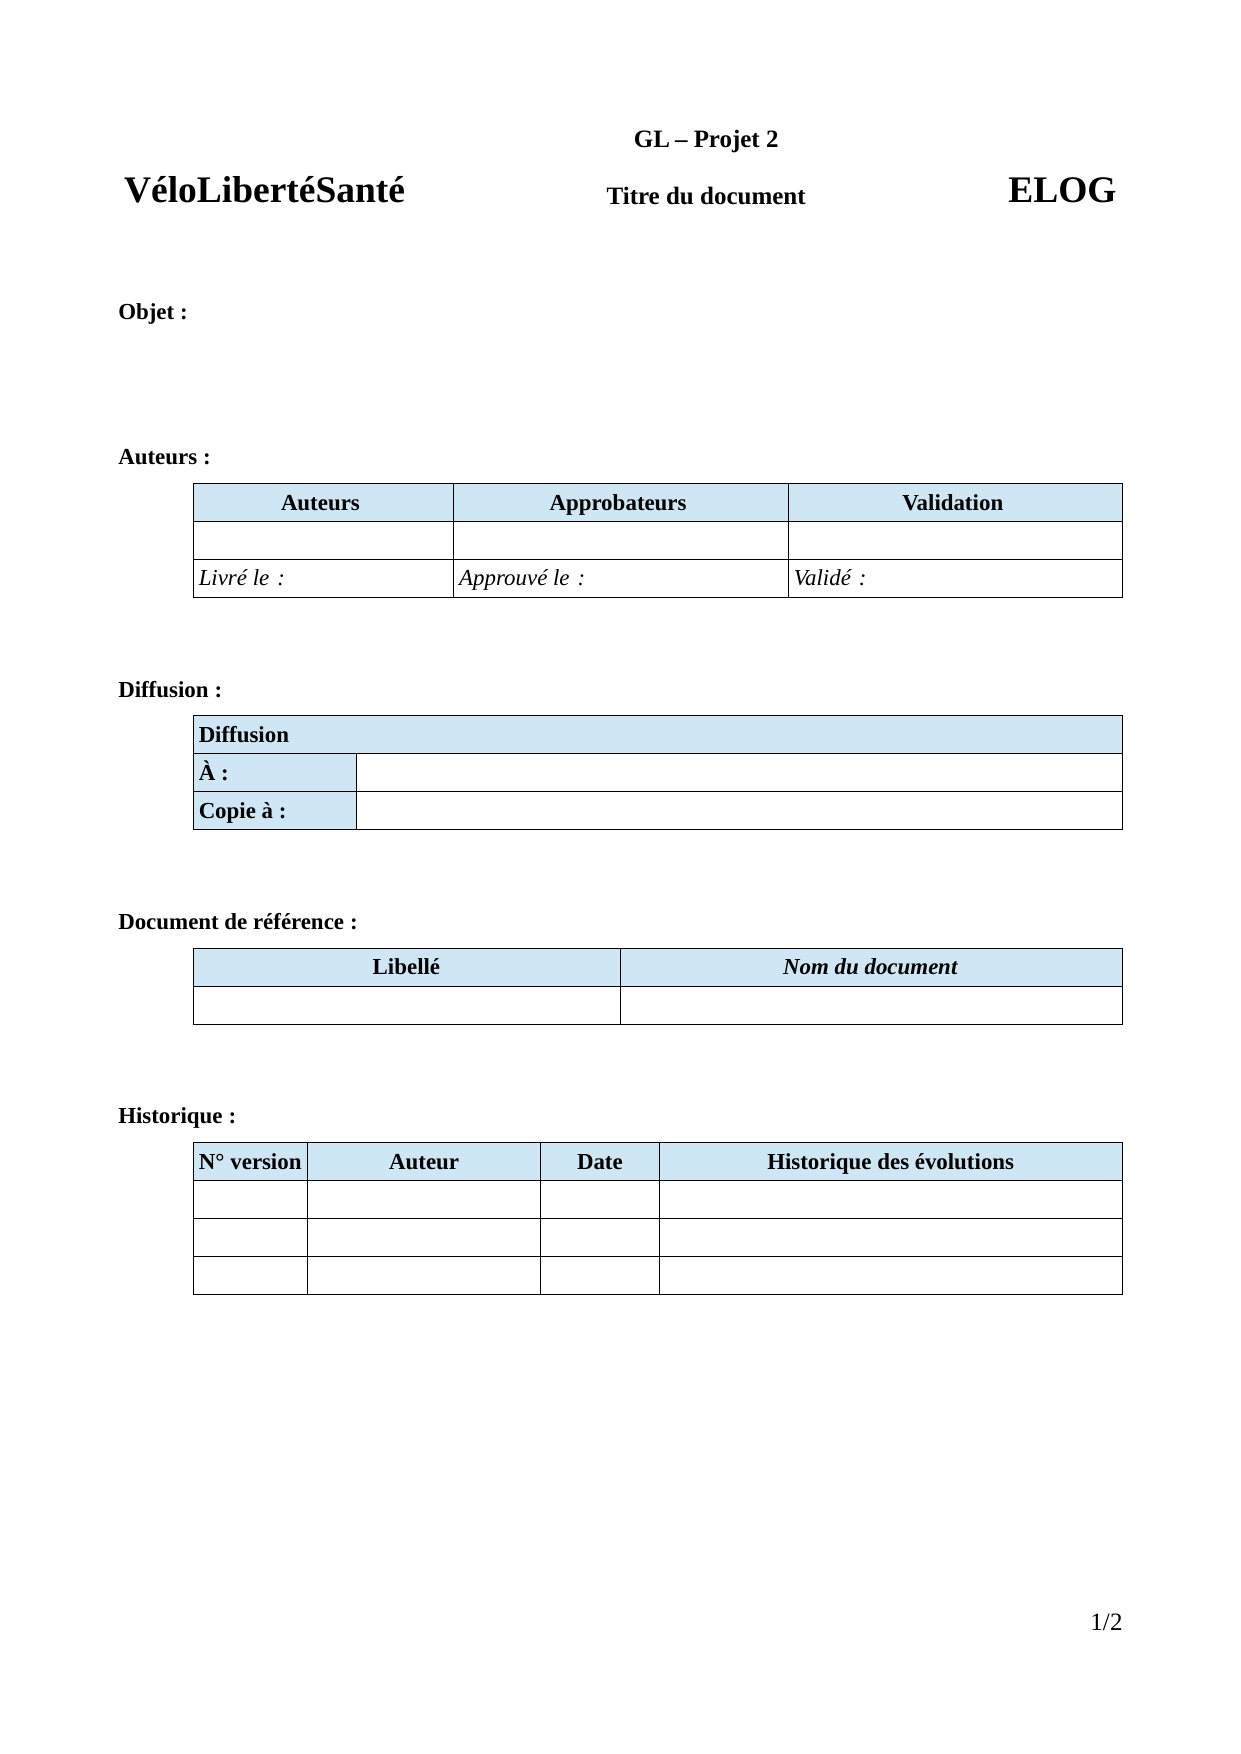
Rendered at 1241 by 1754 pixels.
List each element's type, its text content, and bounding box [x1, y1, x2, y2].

text Auteurs : [118, 443, 1122, 470]
table_cell Validé : [789, 560, 1122, 597]
table_header Historique des évolutions [660, 1143, 1122, 1180]
table_cell [789, 522, 1122, 559]
table_cell [194, 1219, 307, 1256]
table_cell [357, 792, 1122, 829]
table_cell [621, 987, 1122, 1023]
table_cell [194, 1257, 307, 1294]
table_cell [660, 1257, 1122, 1294]
table_header ELOG [994, 118, 1122, 259]
table_header VéloLibertéSanté [118, 118, 417, 259]
text Document de référence : [118, 908, 1122, 934]
text Diffusion : [118, 676, 1122, 702]
text Historique : [118, 1103, 1122, 1129]
table_cell [357, 754, 1122, 791]
table_cell [194, 522, 453, 559]
table_header N° version [194, 1143, 307, 1180]
table_cell [308, 1219, 540, 1256]
table_header Libellé [194, 949, 620, 986]
table_cell [454, 522, 788, 559]
table_cell [308, 1181, 540, 1218]
table_cell Livré le : [194, 560, 453, 597]
table_header Approbateurs [454, 484, 788, 521]
table_header Date [541, 1143, 659, 1180]
table_header Nom du document [621, 949, 1122, 986]
table_header Diffusion [194, 716, 1122, 753]
table_cell [308, 1257, 540, 1294]
table_cell À : [194, 754, 356, 791]
table_cell [541, 1257, 659, 1294]
table_cell [541, 1219, 659, 1256]
table_cell [194, 1181, 307, 1218]
table_header Validation [789, 484, 1122, 521]
table_cell [660, 1219, 1122, 1256]
table_cell [194, 987, 620, 1023]
table_header Auteurs [194, 484, 453, 521]
text Objet : [118, 298, 1122, 325]
table_header Auteur [308, 1143, 540, 1180]
table_cell [660, 1181, 1122, 1218]
table_cell Copie à : [194, 792, 356, 829]
table_cell Approuvé le : [454, 560, 788, 597]
table_cell [541, 1181, 659, 1218]
table_header GL – Projet 2 Titre du document [418, 118, 994, 259]
